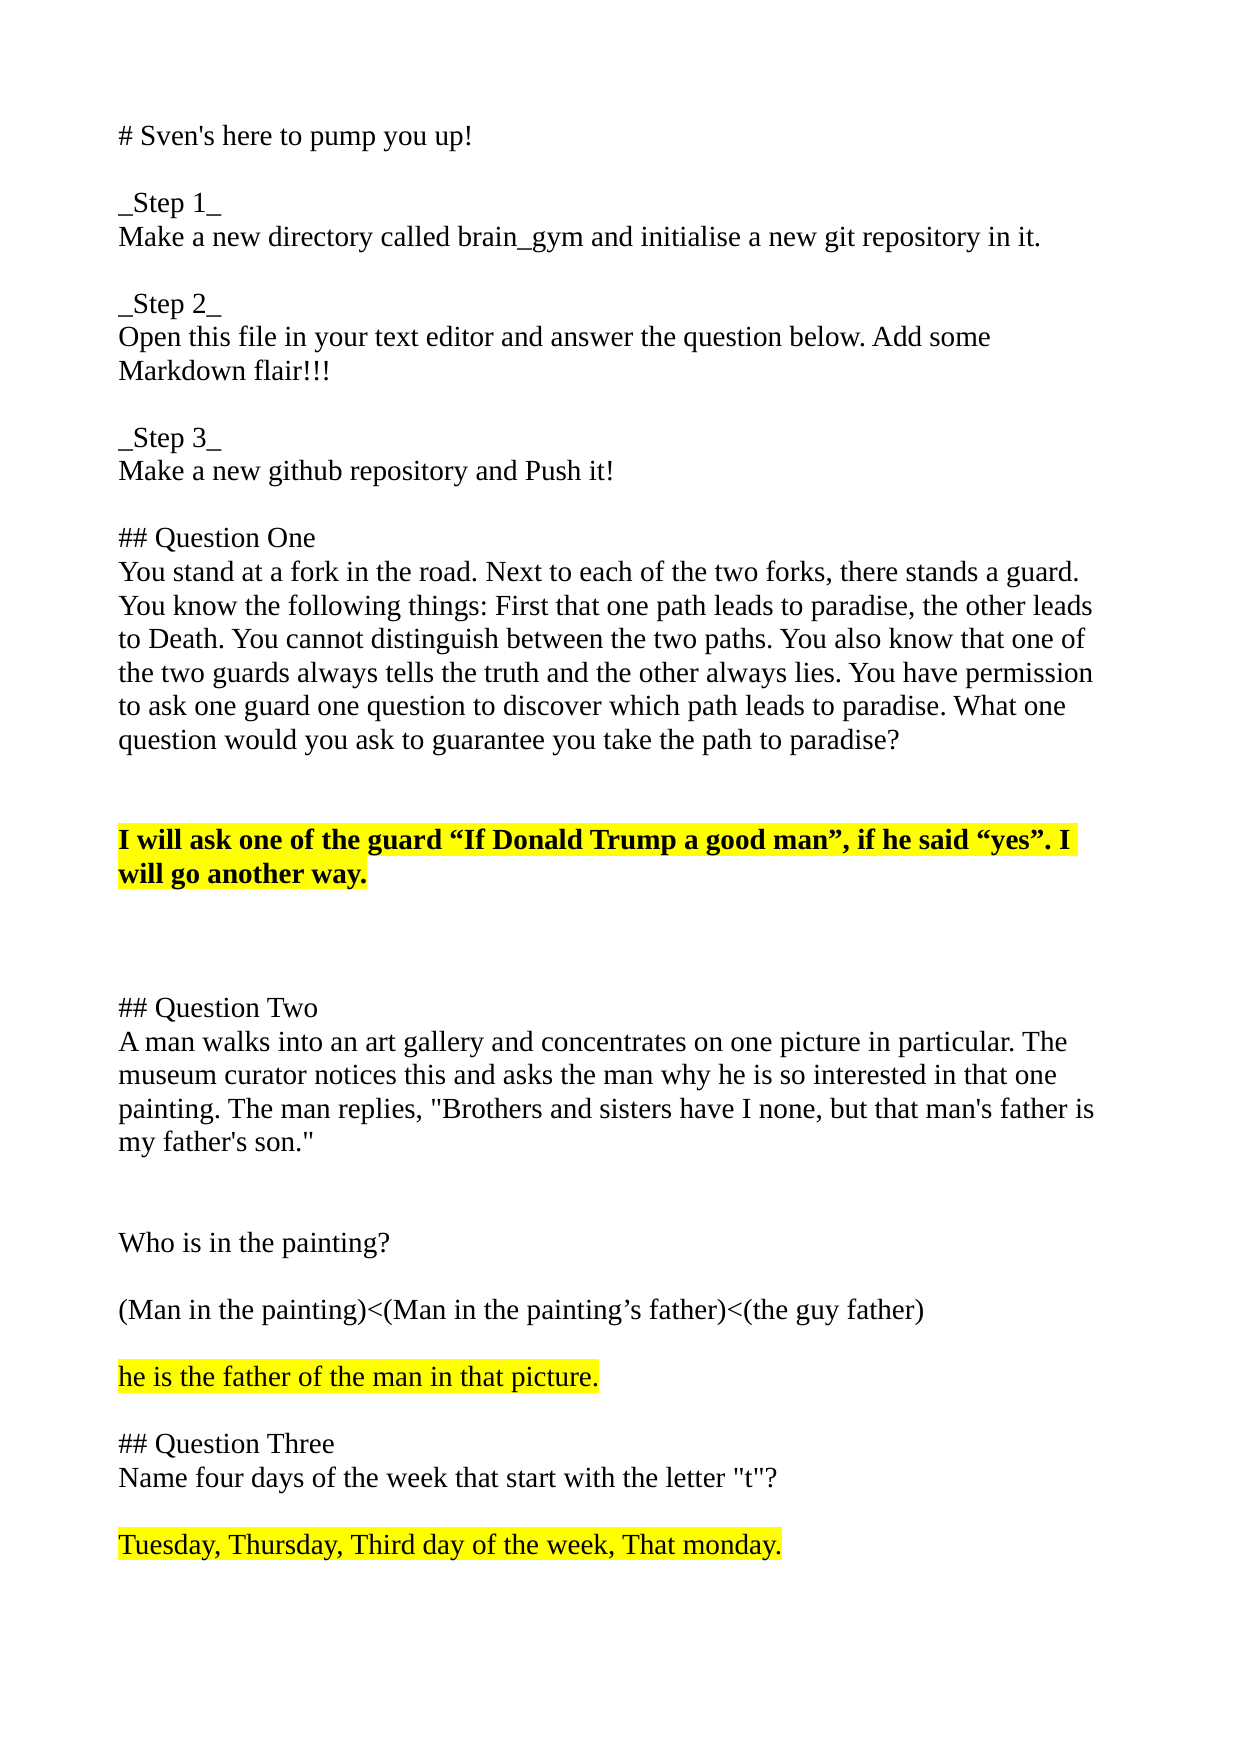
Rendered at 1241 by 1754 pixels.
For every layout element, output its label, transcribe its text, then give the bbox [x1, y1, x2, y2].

text Make a new github repository and Push it! [118, 453, 1122, 487]
text You stand at a fork in the road. Next to each of the two forks, there stands a guard. You know the following things: First that one path leads to paradise, the other leads to Death. You cannot distinguish between the two paths. You also know that one of the two guards always tells the truth and the other always lies. You have permission to ask one guard one question to discover which path leads to paradise. What one question would you ask to guarantee you take the path to paradise? [118, 554, 1122, 755]
text (Man in the painting)<(Man in the painting’s father)<(the guy father) [118, 1292, 1122, 1326]
text Make a new directory called brain_gym and initialise a new git repository in it. [118, 219, 1122, 252]
text ## Question Three [118, 1426, 1122, 1460]
text Name four days of the week that start with the letter "t"? [118, 1460, 1122, 1493]
text _Step 1_ [118, 185, 1122, 219]
text ## Question One [118, 521, 1122, 554]
text _Step 3_ [118, 420, 1122, 453]
text ## Question Two [118, 990, 1122, 1024]
text I will ask one of the guard “If Donald Trump a good man”, if he said “yes”. I will go another way. [118, 822, 1122, 889]
text he is the father of the man in that picture. [118, 1359, 1122, 1393]
text Who is in the painting? [118, 1225, 1122, 1258]
text Tuesday, Thursday, Third day of the week, That monday. [118, 1527, 1122, 1560]
text A man walks into an art gallery and concentrates on one picture in particular. The museum curator notices this and asks the man why he is so interested in that one painting. The man replies, "Brothers and sisters have I none, but that man's father is my father's son." [118, 1024, 1122, 1158]
text # Sven's here to pump you up! [118, 118, 1122, 152]
text Open this file in your text editor and answer the question below. Add some Markdown flair!!! [118, 319, 1122, 386]
text _Step 2_ [118, 286, 1122, 319]
